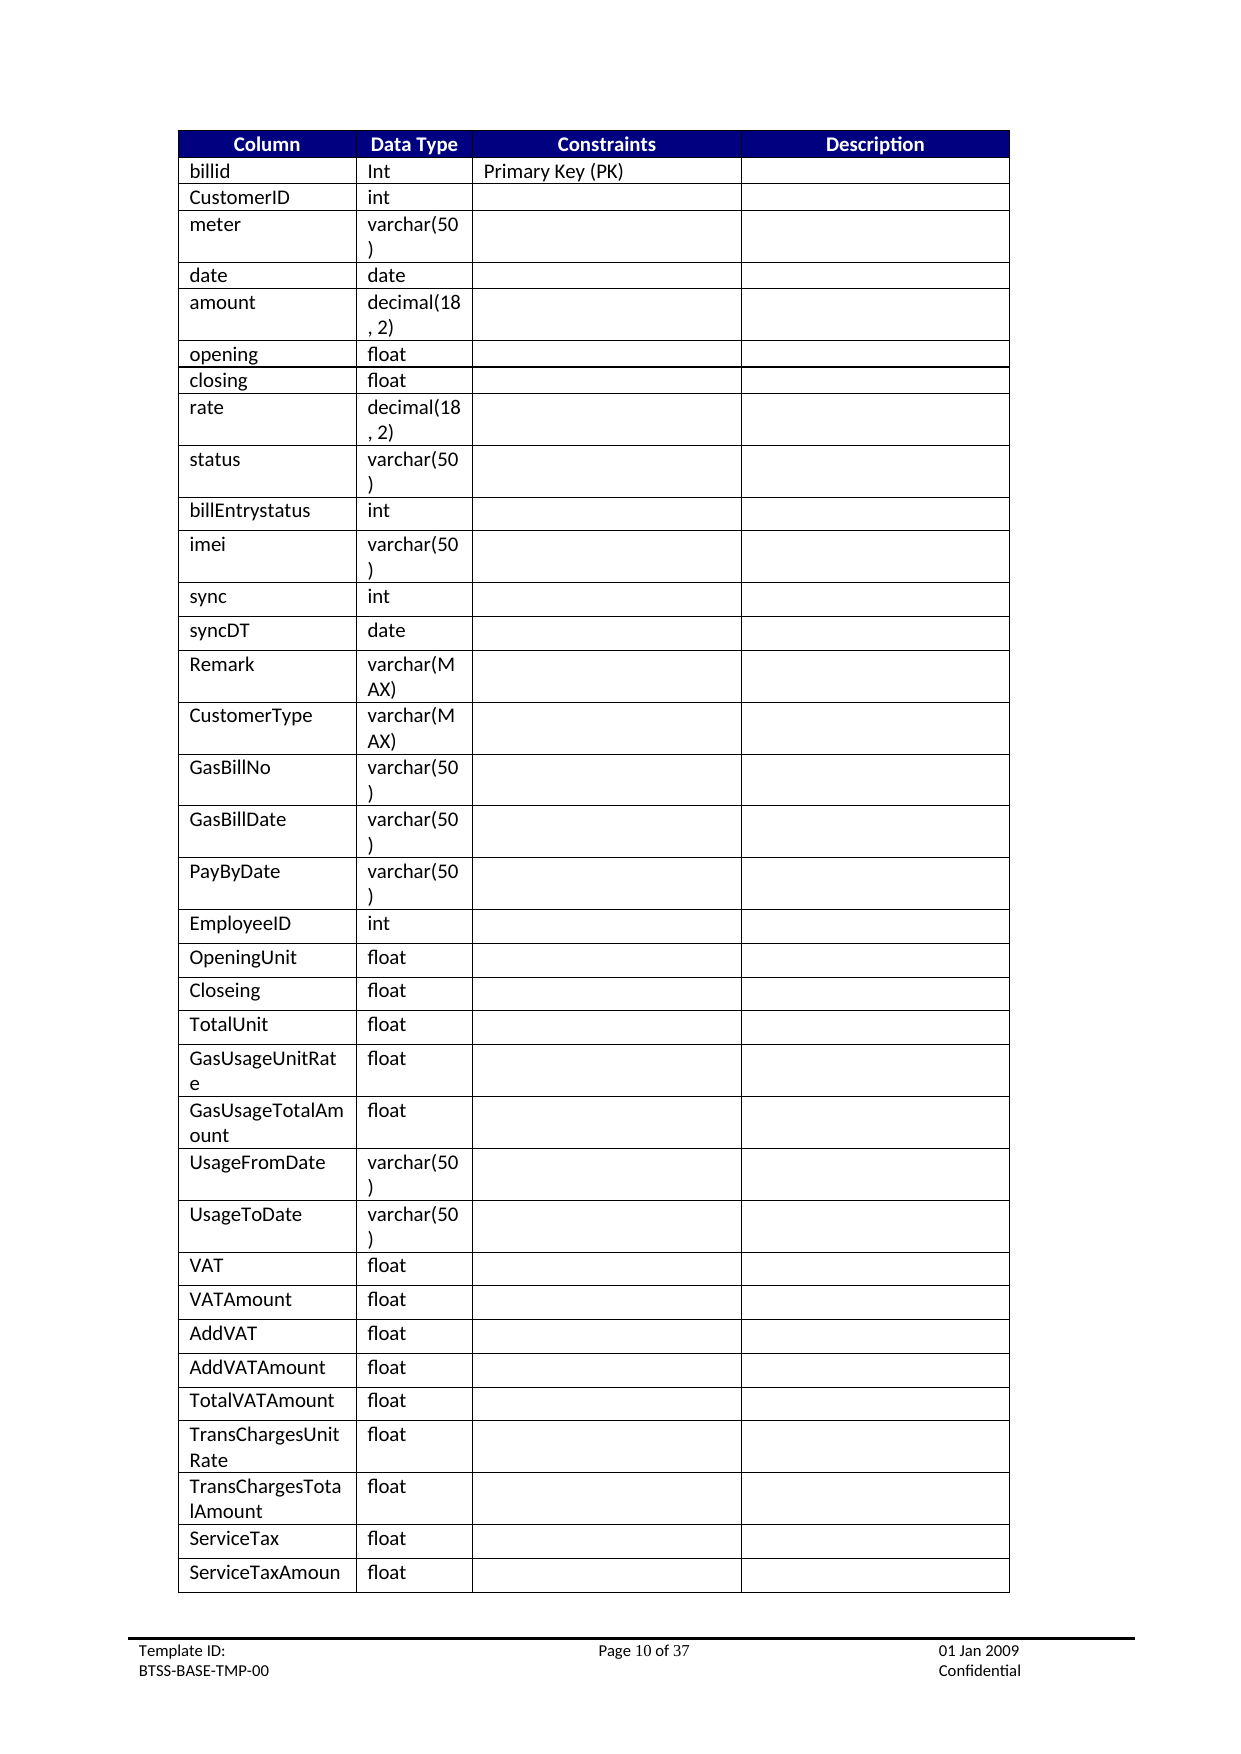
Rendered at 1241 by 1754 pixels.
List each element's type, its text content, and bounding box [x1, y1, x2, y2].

table_cell Remark [179, 651, 356, 702]
table_cell [742, 263, 1009, 288]
table_cell float [357, 1253, 472, 1285]
table_cell float [357, 1045, 472, 1096]
table_cell rate [179, 394, 356, 445]
table_cell [742, 1149, 1009, 1200]
table_cell int [357, 583, 472, 616]
table_cell varchar(50) [357, 1149, 472, 1200]
table_cell VATAmount [179, 1286, 356, 1319]
table_cell [473, 703, 741, 753]
table_cell [742, 1320, 1009, 1353]
table_cell int [357, 910, 472, 943]
table_cell [473, 1320, 741, 1353]
table_cell [742, 1388, 1009, 1420]
table_cell float [357, 1559, 472, 1592]
table_cell varchar(50) [357, 858, 472, 909]
table_cell [473, 910, 741, 943]
table_cell float [357, 1097, 472, 1148]
table_cell varchar(50) [357, 1201, 472, 1252]
table_cell syncDT [179, 617, 356, 650]
table_header Description [742, 131, 1009, 157]
table_cell [742, 158, 1009, 183]
table_cell [473, 531, 741, 582]
table_cell [742, 1201, 1009, 1252]
table_cell CustomerID [179, 184, 356, 210]
table_cell [742, 1045, 1009, 1096]
table_cell [473, 1149, 741, 1200]
table_cell [473, 944, 741, 977]
table_cell [742, 394, 1009, 445]
table_cell EmployeeID [179, 910, 356, 943]
table_cell [742, 1011, 1009, 1044]
table_cell float [357, 1421, 472, 1472]
table_cell [742, 1421, 1009, 1472]
table_cell [742, 368, 1009, 393]
table_cell float [357, 1011, 472, 1044]
table_cell ServiceTax [179, 1525, 356, 1558]
table_cell [473, 1421, 741, 1472]
table_cell Closeing [179, 978, 356, 1010]
table_cell [742, 341, 1009, 366]
table_cell [742, 755, 1009, 805]
table_cell AddVAT [179, 1320, 356, 1353]
table_cell VAT [179, 1253, 356, 1285]
table_cell int [357, 184, 472, 210]
table_cell varchar(50) [357, 531, 472, 582]
table_cell [473, 755, 741, 805]
table_cell [742, 1559, 1009, 1592]
table_cell [742, 651, 1009, 702]
table_cell [742, 703, 1009, 753]
table_cell [473, 806, 741, 857]
table_cell [473, 394, 741, 445]
table_cell [742, 1354, 1009, 1387]
table_cell GasUsageUnitRate [179, 1045, 356, 1096]
table_cell [473, 1201, 741, 1252]
table_cell date [357, 617, 472, 650]
table_cell varchar(MAX) [357, 651, 472, 702]
table_cell [473, 1473, 741, 1524]
table_cell varchar(50) [357, 211, 472, 262]
table_cell UsageToDate [179, 1201, 356, 1252]
table_cell GasUsageTotalAmount [179, 1097, 356, 1148]
table_cell [742, 184, 1009, 210]
table_cell float [357, 944, 472, 977]
table_cell [473, 1354, 741, 1387]
table_cell [473, 263, 741, 288]
table_cell TransChargesUnitRate [179, 1421, 356, 1472]
table_cell date [357, 263, 472, 288]
table_cell [742, 978, 1009, 1010]
table_cell varchar(50) [357, 806, 472, 857]
table_header Column [179, 131, 356, 157]
table_cell float [357, 1354, 472, 1387]
table_cell [473, 289, 741, 340]
table_cell opening [179, 341, 356, 366]
table_cell float [357, 1320, 472, 1353]
table_cell CustomerType [179, 703, 356, 753]
table_cell [742, 910, 1009, 943]
table_cell [473, 1286, 741, 1319]
table_cell [473, 858, 741, 909]
table_cell [473, 1011, 741, 1044]
table_cell [473, 498, 741, 530]
table_cell meter [179, 211, 356, 262]
table_cell [742, 1097, 1009, 1148]
table_cell [473, 368, 741, 393]
table_cell Int [357, 158, 472, 183]
table_cell ServiceTaxAmoun [179, 1559, 356, 1592]
table_cell [742, 498, 1009, 530]
table_cell billid [179, 158, 356, 183]
table_cell [473, 184, 741, 210]
table_cell [742, 858, 1009, 909]
table_cell float [357, 1388, 472, 1420]
table_cell [473, 446, 741, 497]
table_cell [473, 1559, 741, 1592]
table_header Data Type [357, 131, 472, 157]
table_cell varchar(50) [357, 755, 472, 805]
table_cell float [357, 1286, 472, 1319]
table_cell float [357, 1525, 472, 1558]
table_cell [742, 446, 1009, 497]
table_cell imei [179, 531, 356, 582]
table_cell [742, 289, 1009, 340]
table_cell [742, 1286, 1009, 1319]
table_cell [742, 1525, 1009, 1558]
table_cell GasBillDate [179, 806, 356, 857]
table_cell [473, 617, 741, 650]
table_cell float [357, 1473, 472, 1524]
table_cell [473, 978, 741, 1010]
table_cell float [357, 341, 472, 366]
table_cell [473, 341, 741, 366]
table_cell [742, 617, 1009, 650]
table_cell TotalUnit [179, 1011, 356, 1044]
table_cell status [179, 446, 356, 497]
table_cell Primary Key (PK) [473, 158, 741, 183]
table_cell [742, 944, 1009, 977]
table_cell [473, 583, 741, 616]
table_cell [742, 1473, 1009, 1524]
table_header Constraints [473, 131, 741, 157]
table_cell UsageFromDate [179, 1149, 356, 1200]
table_cell [473, 651, 741, 702]
table_cell decimal(18, 2) [357, 394, 472, 445]
table_cell float [357, 368, 472, 393]
table_cell [473, 1097, 741, 1148]
table_cell float [357, 978, 472, 1010]
table_cell decimal(18, 2) [357, 289, 472, 340]
table_cell [742, 211, 1009, 262]
table_cell PayByDate [179, 858, 356, 909]
table_cell varchar(MAX) [357, 703, 472, 753]
table_cell closing [179, 368, 356, 393]
table_cell [742, 1253, 1009, 1285]
table_cell GasBillNo [179, 755, 356, 805]
table_cell [742, 806, 1009, 857]
table_cell AddVATAmount [179, 1354, 356, 1387]
table_cell date [179, 263, 356, 288]
table_cell amount [179, 289, 356, 340]
table_cell [473, 1253, 741, 1285]
table_cell [473, 1388, 741, 1420]
table_cell TransChargesTotalAmount [179, 1473, 356, 1524]
table_cell int [357, 498, 472, 530]
table_cell OpeningUnit [179, 944, 356, 977]
table_cell [473, 1045, 741, 1096]
table_cell [473, 211, 741, 262]
table_cell [742, 531, 1009, 582]
table_cell [742, 583, 1009, 616]
table_cell billEntrystatus [179, 498, 356, 530]
table_cell TotalVATAmount [179, 1388, 356, 1420]
table_cell [473, 1525, 741, 1558]
table_cell sync [179, 583, 356, 616]
table_cell varchar(50) [357, 446, 472, 497]
